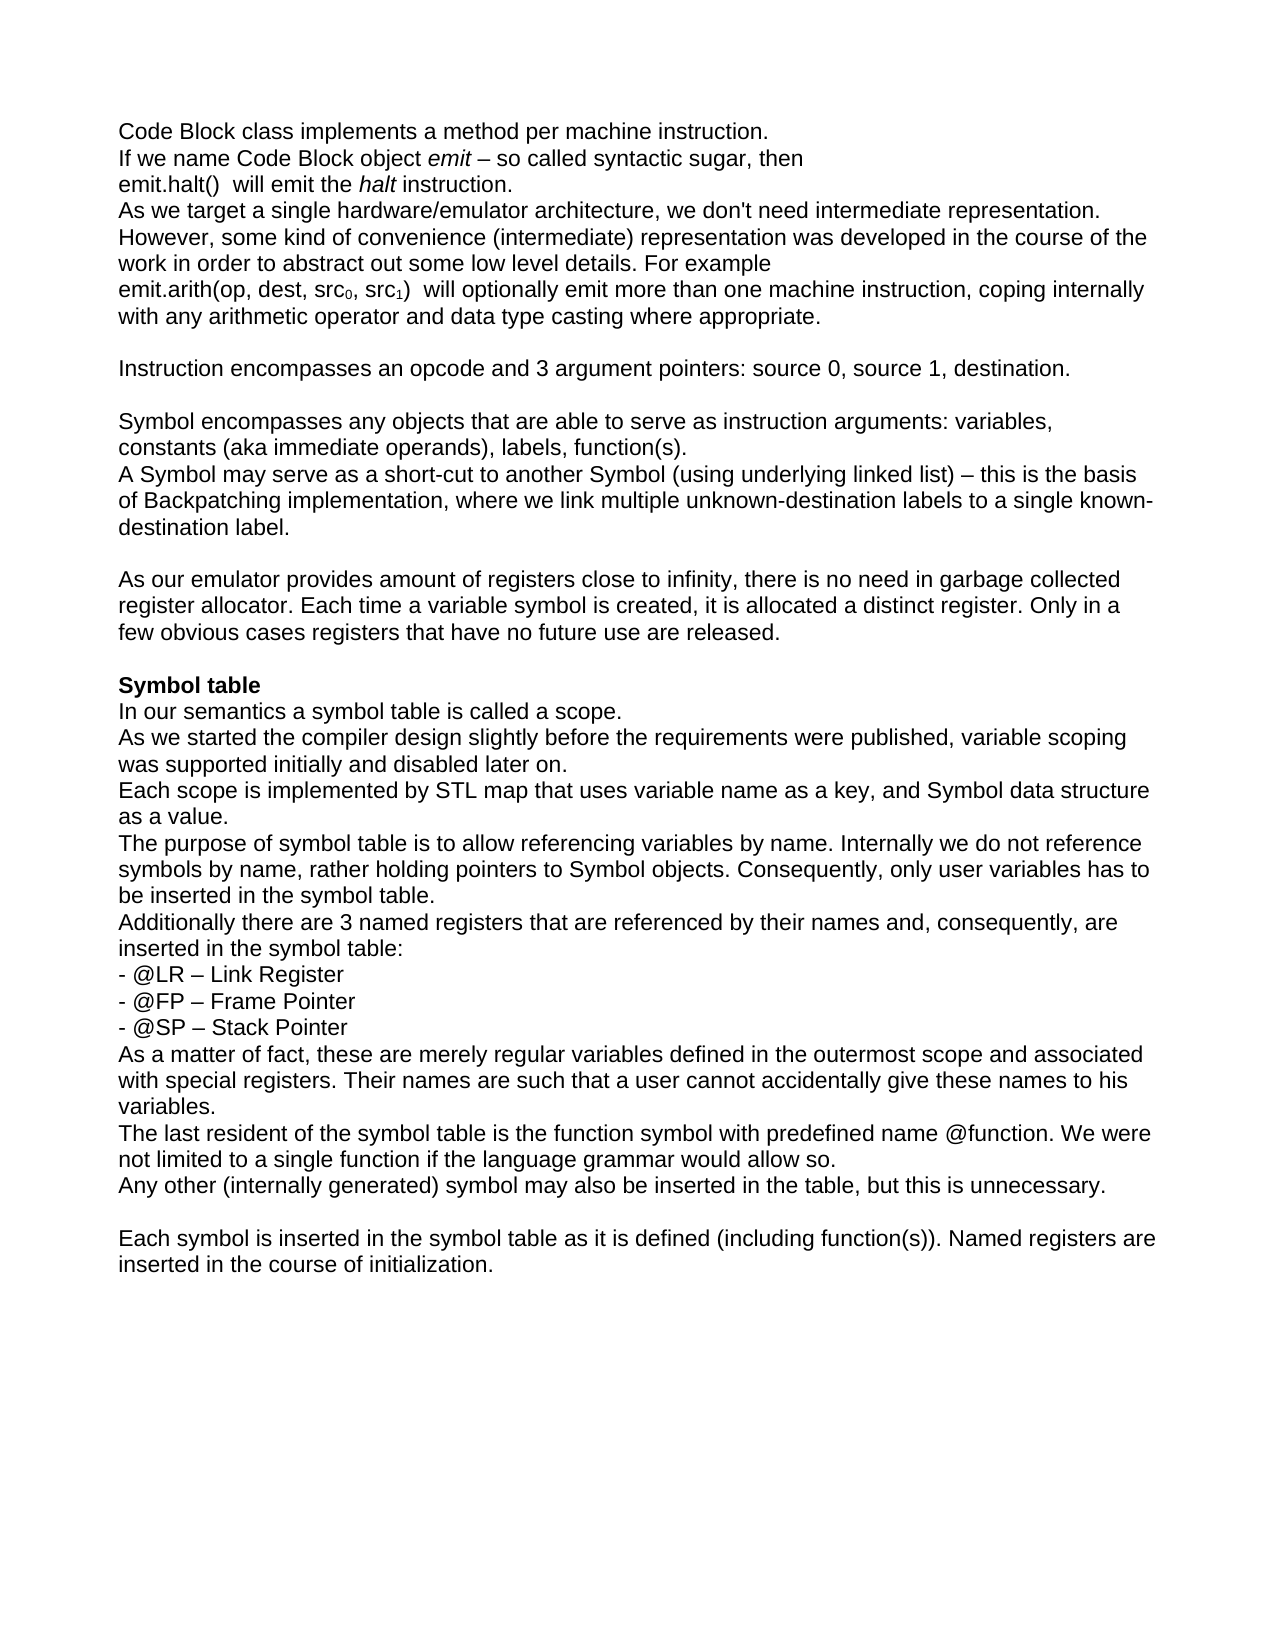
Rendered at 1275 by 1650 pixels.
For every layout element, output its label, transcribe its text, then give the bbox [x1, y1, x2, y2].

text As we target a single hardware/emulator architecture, we don't need intermediate representation. However, some kind of convenience (intermediate) representation was developed in the course of the work in order to abstract out some low level details. For example [118, 197, 1157, 276]
text - @FP – Frame Pointer [118, 988, 1157, 1014]
text emit.arith(op, dest, src0, src1) will optionally emit more than one machine instruction, coping internally with any arithmetic operator and data type casting where appropriate. [118, 276, 1157, 329]
text In our semantics a symbol table is called a scope. [118, 698, 1157, 724]
text Any other (internally generated) symbol may also be inserted in the table, but this is unnecessary. [118, 1172, 1157, 1199]
text - @LR – Link Register [118, 961, 1157, 988]
text - @SP – Stack Pointer [118, 1014, 1157, 1041]
text The purpose of symbol table is to allow referencing variables by name. Internally we do not reference symbols by name, rather holding pointers to Symbol objects. Consequently, only user variables has to be inserted in the symbol table. [118, 830, 1157, 909]
text As a matter of fact, these are merely regular variables defined in the outermost scope and associated with special registers. Their names are such that a user cannot accidentally give these names to his variables. [118, 1041, 1157, 1119]
text As our emulator provides amount of registers close to infinity, there is no need in garbage collected register allocator. Each time a variable symbol is created, it is allocated a distinct register. Only in a few obvious cases registers that have no future use are released. [118, 566, 1157, 645]
text Symbol table [118, 672, 1157, 698]
text Additionally there are 3 named registers that are referenced by their names and, consequently, are inserted in the symbol table: [118, 909, 1157, 961]
text The last resident of the symbol table is the function symbol with predefined name @function. We were not limited to a single function if the language grammar would allow so. [118, 1119, 1157, 1172]
text Each scope is implemented by STL map that uses variable name as a key, and Symbol data structure as a value. [118, 777, 1157, 830]
text Instruction encompasses an opcode and 3 argument pointers: source 0, source 1, destination. [118, 355, 1157, 382]
text Each symbol is inserted in the symbol table as it is defined (including function(s)). Named registers are inserted in the course of initialization. [118, 1225, 1157, 1278]
text A Symbol may serve as a short-cut to another Symbol (using underlying linked list) – this is the basis of Backpatching implementation, where we link multiple unknown-destination labels to a single known-destination label. [118, 461, 1157, 540]
text As we started the compiler design slightly before the requirements were published, variable scoping was supported initially and disabled later on. [118, 724, 1157, 777]
text Code Block class implements a method per machine instruction. [118, 118, 1157, 144]
text If we name Code Block object emit – so called syntactic sugar, then [118, 144, 1157, 171]
text emit.halt() will emit the halt instruction. [118, 171, 1157, 197]
text Symbol encompasses any objects that are able to serve as instruction arguments: variables, constants (aka immediate operands), labels, function(s). [118, 408, 1157, 461]
